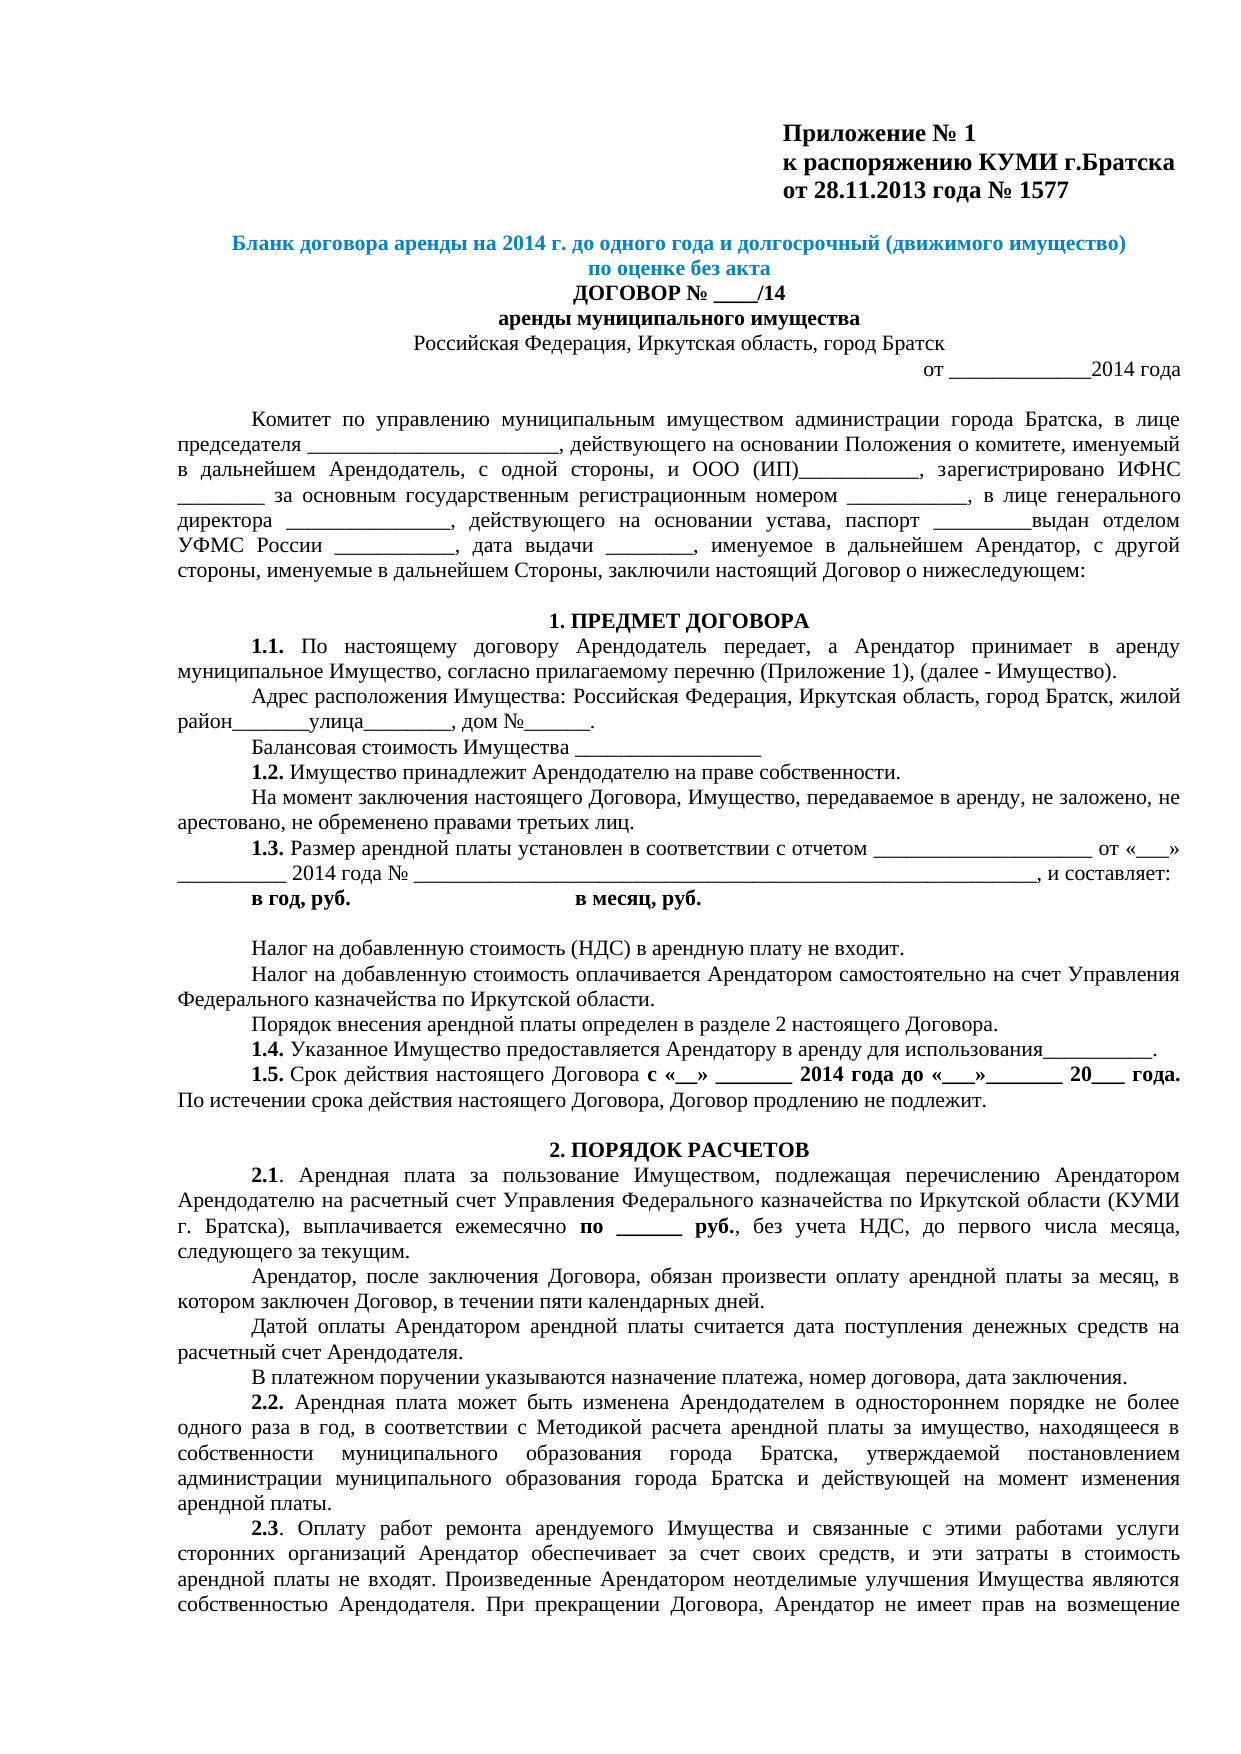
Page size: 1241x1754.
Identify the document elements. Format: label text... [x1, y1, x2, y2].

text в год, руб. в месяц, руб. [177, 885, 1181, 910]
text 1.3. Размер арендной платы установлен в соответствии с отчетом ____________________ от «___» __________ 2014 года № _________________________________________________________, и составляет: [177, 834, 1181, 885]
text Бланк договора аренды на 2014 г. до одного года и долгосрочный (движимого имущество) [177, 229, 1181, 255]
text Арендатор, после заключения Договора, обязан произвести оплату арендной платы за месяц, в котором заключен Договор, в течении пяти календарных дней. [177, 1263, 1181, 1313]
text На момент заключения настоящего Договора, Имущество, передаваемое в аренду, не заложено, не арестовано, не обременено правами третьих лиц. [177, 784, 1181, 834]
text 1.1. По настоящему договору Арендодатель передает, а Арендатор принимает в аренду муниципальное Имущество, согласно прилагаемому перечню (Приложение 1), (далее - Имущество). [177, 633, 1181, 683]
list Указанное Имущество предоставляется Арендатору в аренду для использования__________. [177, 1036, 1181, 1061]
text ДОГОВОР № ____/14 [177, 280, 1181, 305]
text Российская Федерация, Иркутская область, город Братск [177, 330, 1181, 356]
text Датой оплаты Арендатором арендной платы считается дата поступления денежных средств на расчетный счет Арендодателя. [177, 1313, 1181, 1364]
text аренды муниципального имущества [177, 305, 1181, 330]
text В платежном поручении указываются назначение платежа, номер договора, дата заключения. [177, 1364, 1181, 1389]
text 2. ПОРЯДОК РАСЧЕТОВ [177, 1137, 1181, 1162]
text 2.2. Арендная плата может быть изменена Арендодателем в одностороннем порядке не более одного раза в год, в соответствии с Методикой расчета арендной платы за имущество, находящееся в собственности муниципального образования города Братска, утверждаемой постановлением администрации муниципального образования города Братска и действующей на момент изменения арендной платы. [177, 1389, 1181, 1515]
text Адрес расположения Имущества: Российская Федерация, Иркутская область, город Братск, жилой район_______улица________, дом №______. [177, 683, 1181, 734]
text Балансовая стоимость Имущества _________________ [177, 734, 1181, 759]
text от 28.11.2013 года № 1577 [266, 176, 1181, 204]
text Приложение № 1 [266, 118, 1181, 147]
text 1. ПРЕДМЕТ ДОГОВОРА [177, 608, 1181, 633]
text Налог на добавленную стоимость (НДС) в арендную плату не входит. [177, 935, 1181, 961]
text 2.1. Арендная плата за пользование Имуществом, подлежащая перечислению Арендатором Арендодателю на расчетный счет Управления Федерального казначейства по Иркутской области (КУМИ г. Братска), выплачивается ежемесячно по ______ руб., без учета НДС, до первого числа месяца, следующего за текущим. [177, 1162, 1181, 1263]
text от _____________2014 года [177, 356, 1181, 381]
text Порядок внесения арендной платы определен в разделе 2 настоящего Договора. [177, 1011, 1181, 1036]
text 1.2. Имущество принадлежит Арендодателю на праве собственности. [177, 759, 1181, 784]
list Срок действия настоящего Договора с «__» _______ 2014 года до «___»_______ 20___ года. По истечении срока действия настоящего Договора, Договор продлению не подлежит. [177, 1061, 1181, 1112]
text к распоряжению КУМИ г.Братска [266, 147, 1181, 176]
text 2.3. Оплату работ ремонта арендуемого Имущества и связанные с этими работами услуги сторонних организаций Арендатор обеспечивает за счет своих средств, и эти затраты в стоимость арендной платы не входят. Произведенные Арендатором неотделимые улучшения Имущества являются собственностью Арендодателя. При прекращении Договора, Арендатор не имеет прав на возмещение [177, 1515, 1181, 1616]
text Налог на добавленную стоимость оплачивается Арендатором самостоятельно на счет Управления Федерального казначейства по Иркутской области. [177, 961, 1181, 1011]
text Комитет по управлению муниципальным имуществом администрации города Братска, в лице председателя _______________________, действующего на основании Положения о комитете, именуемый в дальнейшем Арендодатель, с одной стороны, и ООО (ИП)___________, зарегистрировано ИФНС ________ за основным государственным регистрационным номером ___________, в лице генерального директора _______________, действующего на основании устава, паспорт _________выдан отделом УФМС России ___________, дата выдачи ________, именуемое в дальнейшем Арендатор, с другой стороны, именуемые в дальнейшем Стороны, заключили настоящий Договор о нижеследующем: [177, 406, 1181, 582]
text по оценке без акта [177, 255, 1181, 280]
